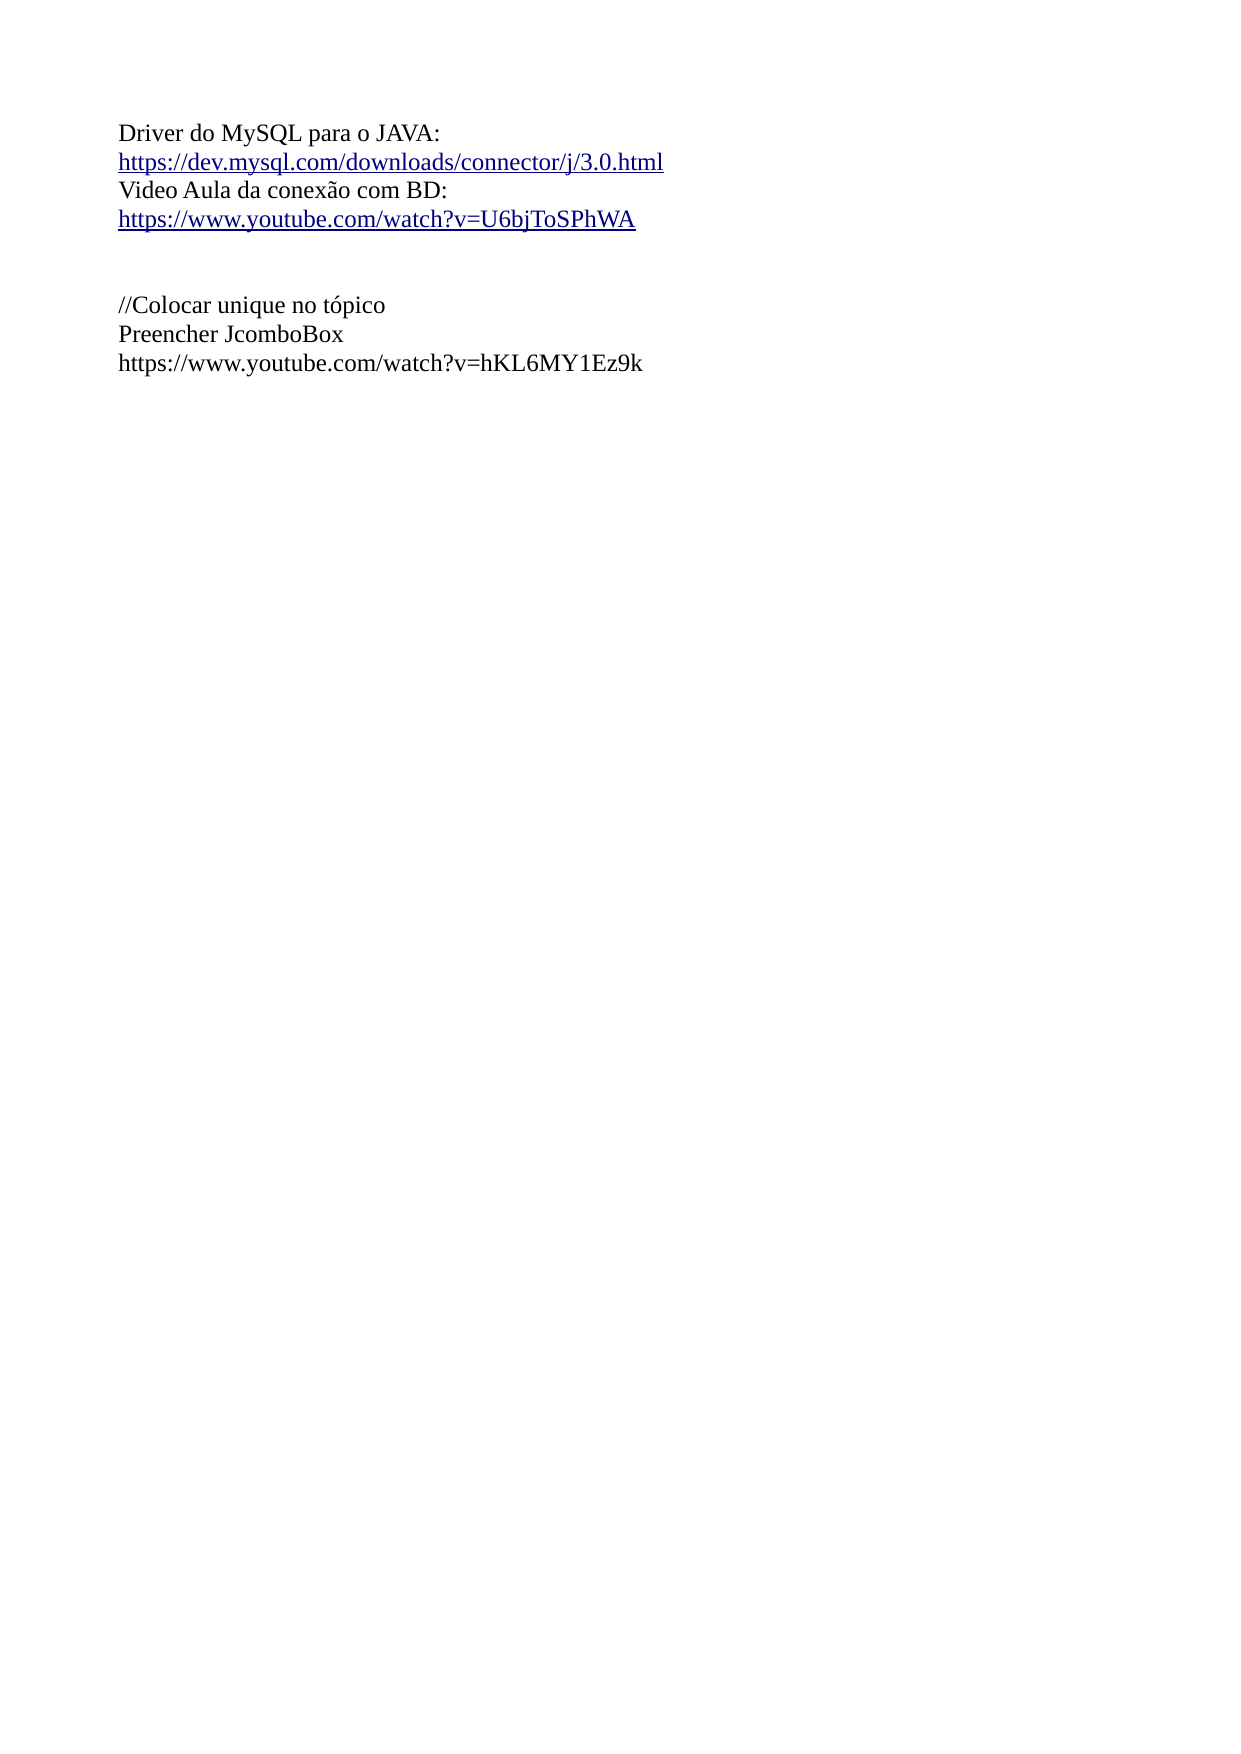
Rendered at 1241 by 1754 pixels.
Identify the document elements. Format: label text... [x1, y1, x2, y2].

text Video Aula da conexão com BD: [118, 176, 1122, 204]
text Preencher JcomboBox [118, 319, 1122, 348]
text //Colocar unique no tópico [118, 291, 1122, 319]
text https://www.youtube.com/watch?v=U6bjToSPhWA [118, 204, 1122, 233]
text https://dev.mysql.com/downloads/connector/j/3.0.html [118, 147, 1122, 176]
text Driver do MySQL para o JAVA: [118, 118, 1122, 147]
text https://www.youtube.com/watch?v=hKL6MY1Ez9k [118, 348, 1122, 377]
